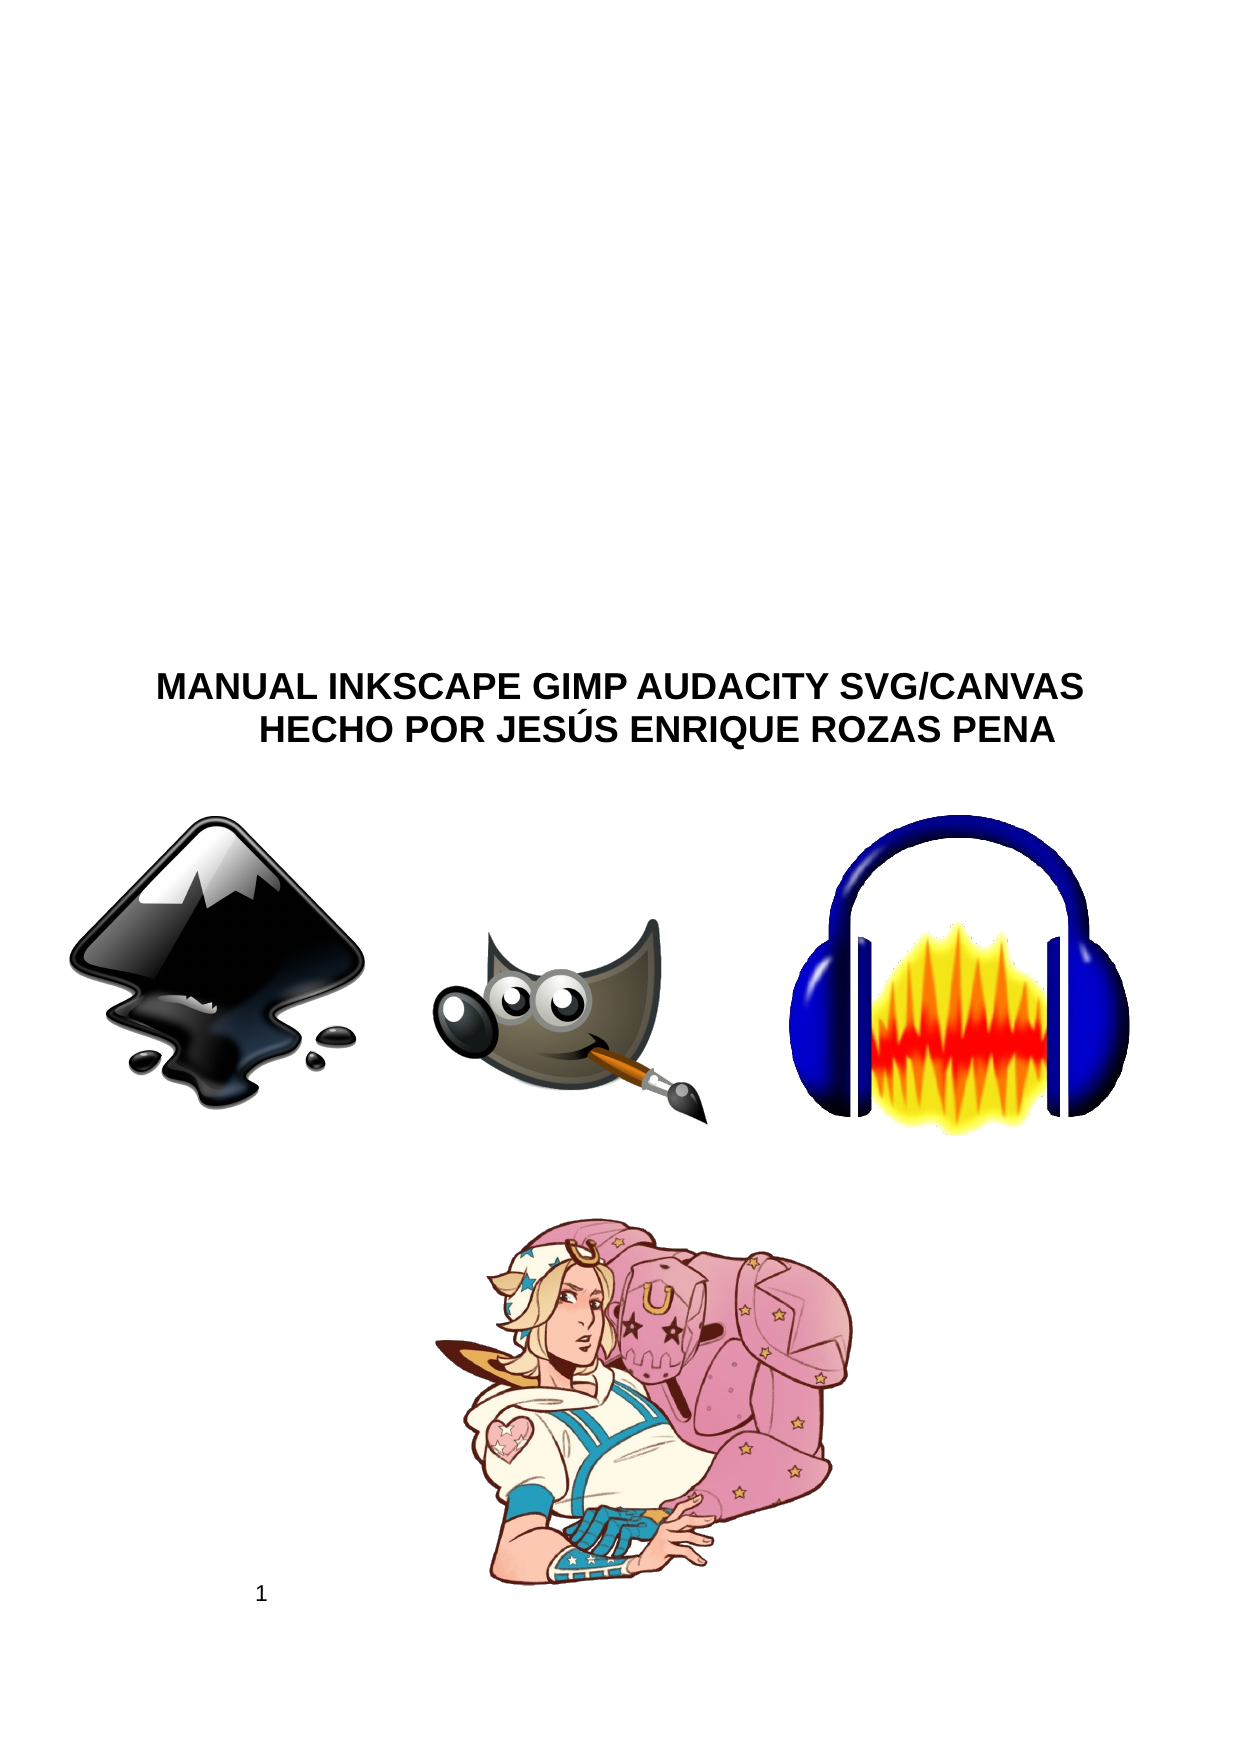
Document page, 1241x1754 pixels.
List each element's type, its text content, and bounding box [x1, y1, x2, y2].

picture [401, 906, 744, 1135]
text HECHO POR JESÚS ENRIQUE ROZAS PENA [118, 707, 1122, 751]
picture [48, 797, 386, 1135]
text [893, 1579, 1122, 1606]
picture [757, 809, 1144, 1135]
picture [403, 1149, 893, 1638]
text MANUAL INKSCAPE GIMP AUDACITY SVG/CANVAS [118, 664, 1122, 707]
text 1 [118, 1579, 403, 1606]
